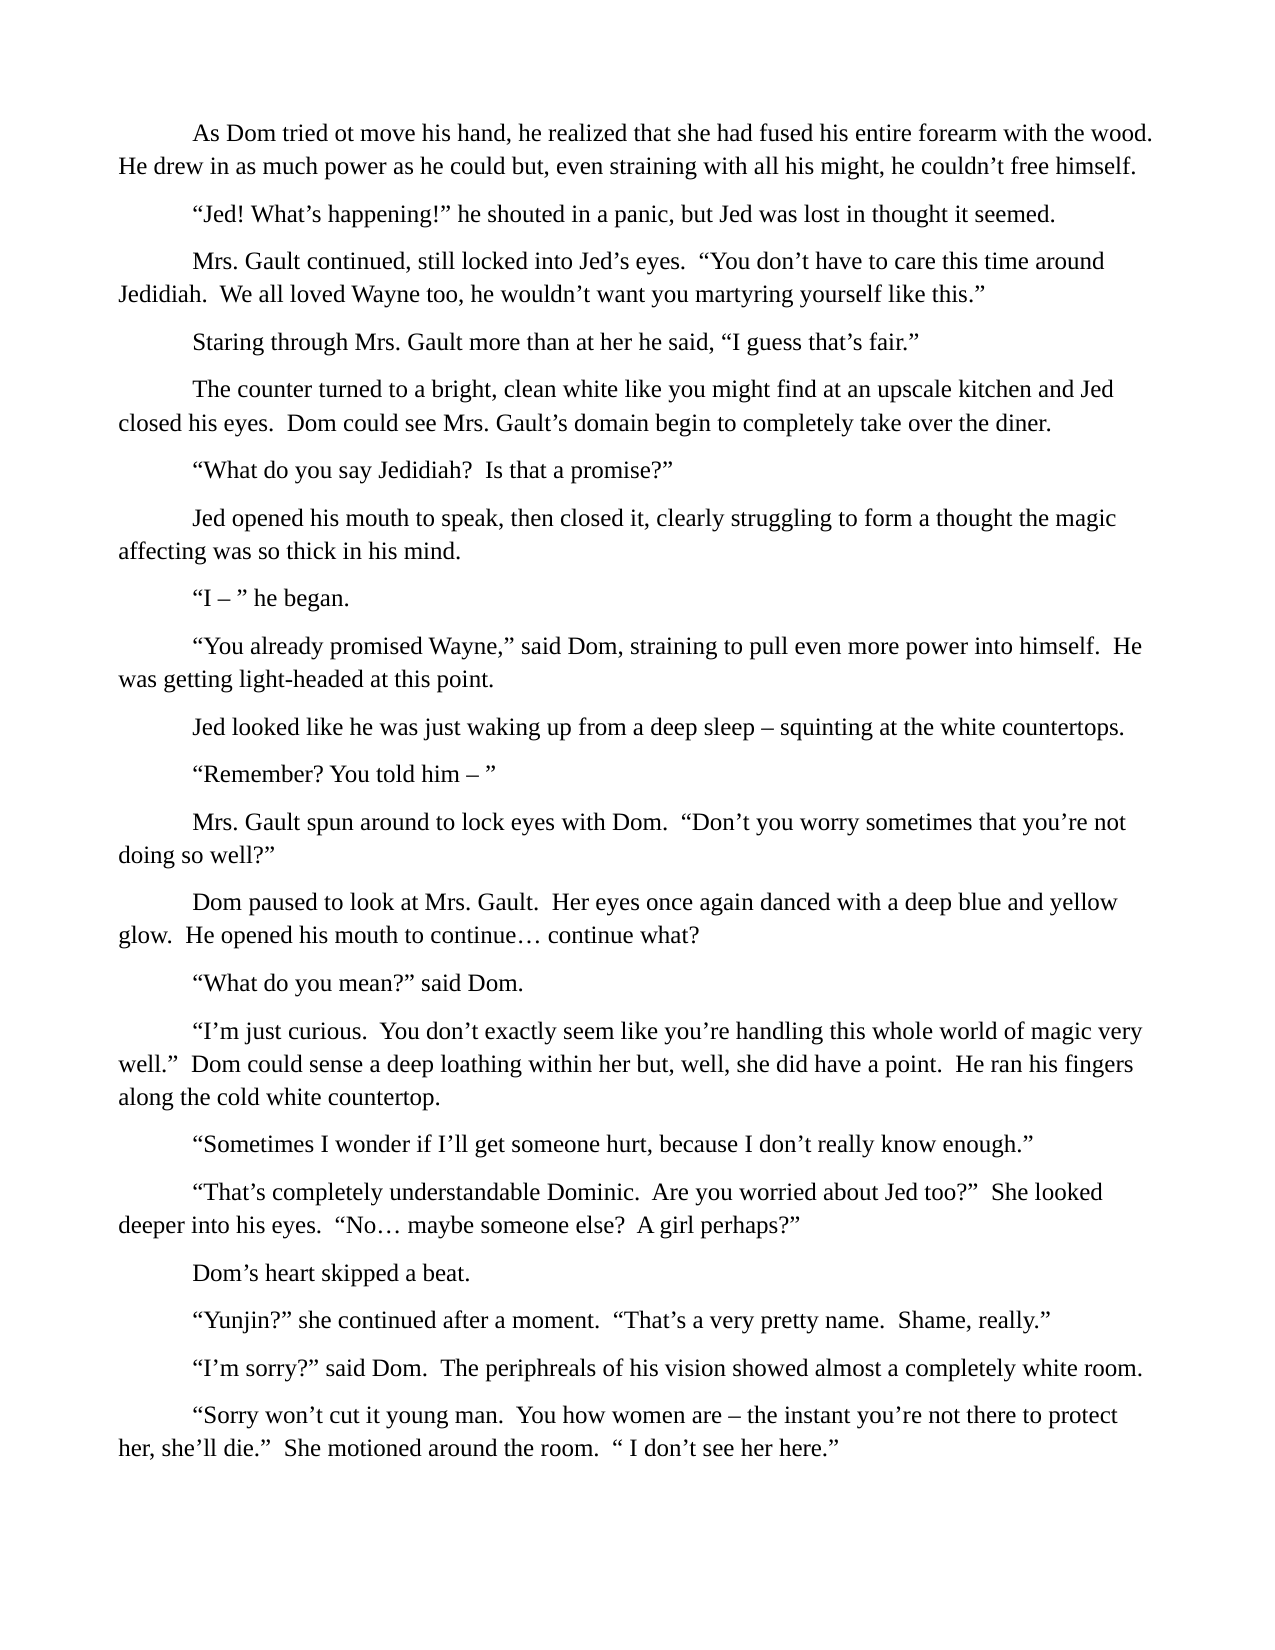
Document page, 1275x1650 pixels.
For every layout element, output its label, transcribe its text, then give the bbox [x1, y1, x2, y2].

text Mrs. Gault spun around to lock eyes with Dom. “Don’t you worry sometimes that you’re not doing so well?” [118, 807, 1157, 869]
text As Dom tried ot move his hand, he realized that she had fused his entire forearm with the wood. He drew in as much power as he could but, even straining with all his might, he couldn’t free himself. [118, 118, 1157, 180]
text “What do you mean?” said Dom. [118, 968, 1157, 997]
text “I’m just curious. You don’t exactly seem like you’re handling this whole world of magic very well.” Dom could sense a deep loathing within her but, well, she did have a point. He ran his fingers along the cold white countertop. [118, 1016, 1157, 1111]
text Mrs. Gault continued, still locked into Jed’s eyes. “You don’t have to care this time around Jedidiah. We all loved Wayne too, he wouldn’t want you martyring yourself like this.” [118, 246, 1157, 308]
text “Jed! What’s happening!” he shouted in a panic, but Jed was lost in thought it seemed. [118, 199, 1157, 227]
text Jed looked like he was just waking up from a deep sleep – squinting at the white countertops. [118, 712, 1157, 740]
text Jed opened his mouth to speak, then closed it, clearly struggling to form a thought the magic affecting was so thick in his mind. [118, 503, 1157, 564]
text Dom’s heart skipped a beat. [118, 1258, 1157, 1286]
text “You already promised Wayne,” said Dom, straining to pull even more power into himself. He was getting light-headed at this point. [118, 631, 1157, 693]
text The counter turned to a bright, clean white like you might find at an upscale kitchen and Jed closed his eyes. Dom could see Mrs. Gault’s domain begin to completely take over the diner. [118, 374, 1157, 436]
text “Remember? You told him – ” [118, 759, 1157, 788]
text Dom paused to look at Mrs. Gault. Her eyes once again danced with a deep blue and yellow glow. He opened his mouth to continue… continue what? [118, 887, 1157, 949]
text Staring through Mrs. Gault more than at her he said, “I guess that’s fair.” [118, 327, 1157, 356]
text “That’s completely understandable Dominic. Are you worried about Jed too?” She looked deeper into his eyes. “No… maybe someone else? A girl perhaps?” [118, 1177, 1157, 1239]
text “What do you say Jedidiah? Is that a promise?” [118, 455, 1157, 484]
text “I’m sorry?” said Dom. The periphreals of his vision showed almost a completely white room. [118, 1353, 1157, 1382]
text “Sorry won’t cut it young man. You how women are – the instant you’re not there to protect her, she’ll die.” She motioned around the room. “ I don’t see her here.” [118, 1400, 1157, 1462]
text “I – ” he began. [118, 583, 1157, 612]
text “Yunjin?” she continued after a moment. “That’s a very pretty name. Shame, really.” [118, 1305, 1157, 1334]
text “Sometimes I wonder if I’ll get someone hurt, because I don’t really know enough.” [118, 1129, 1157, 1158]
